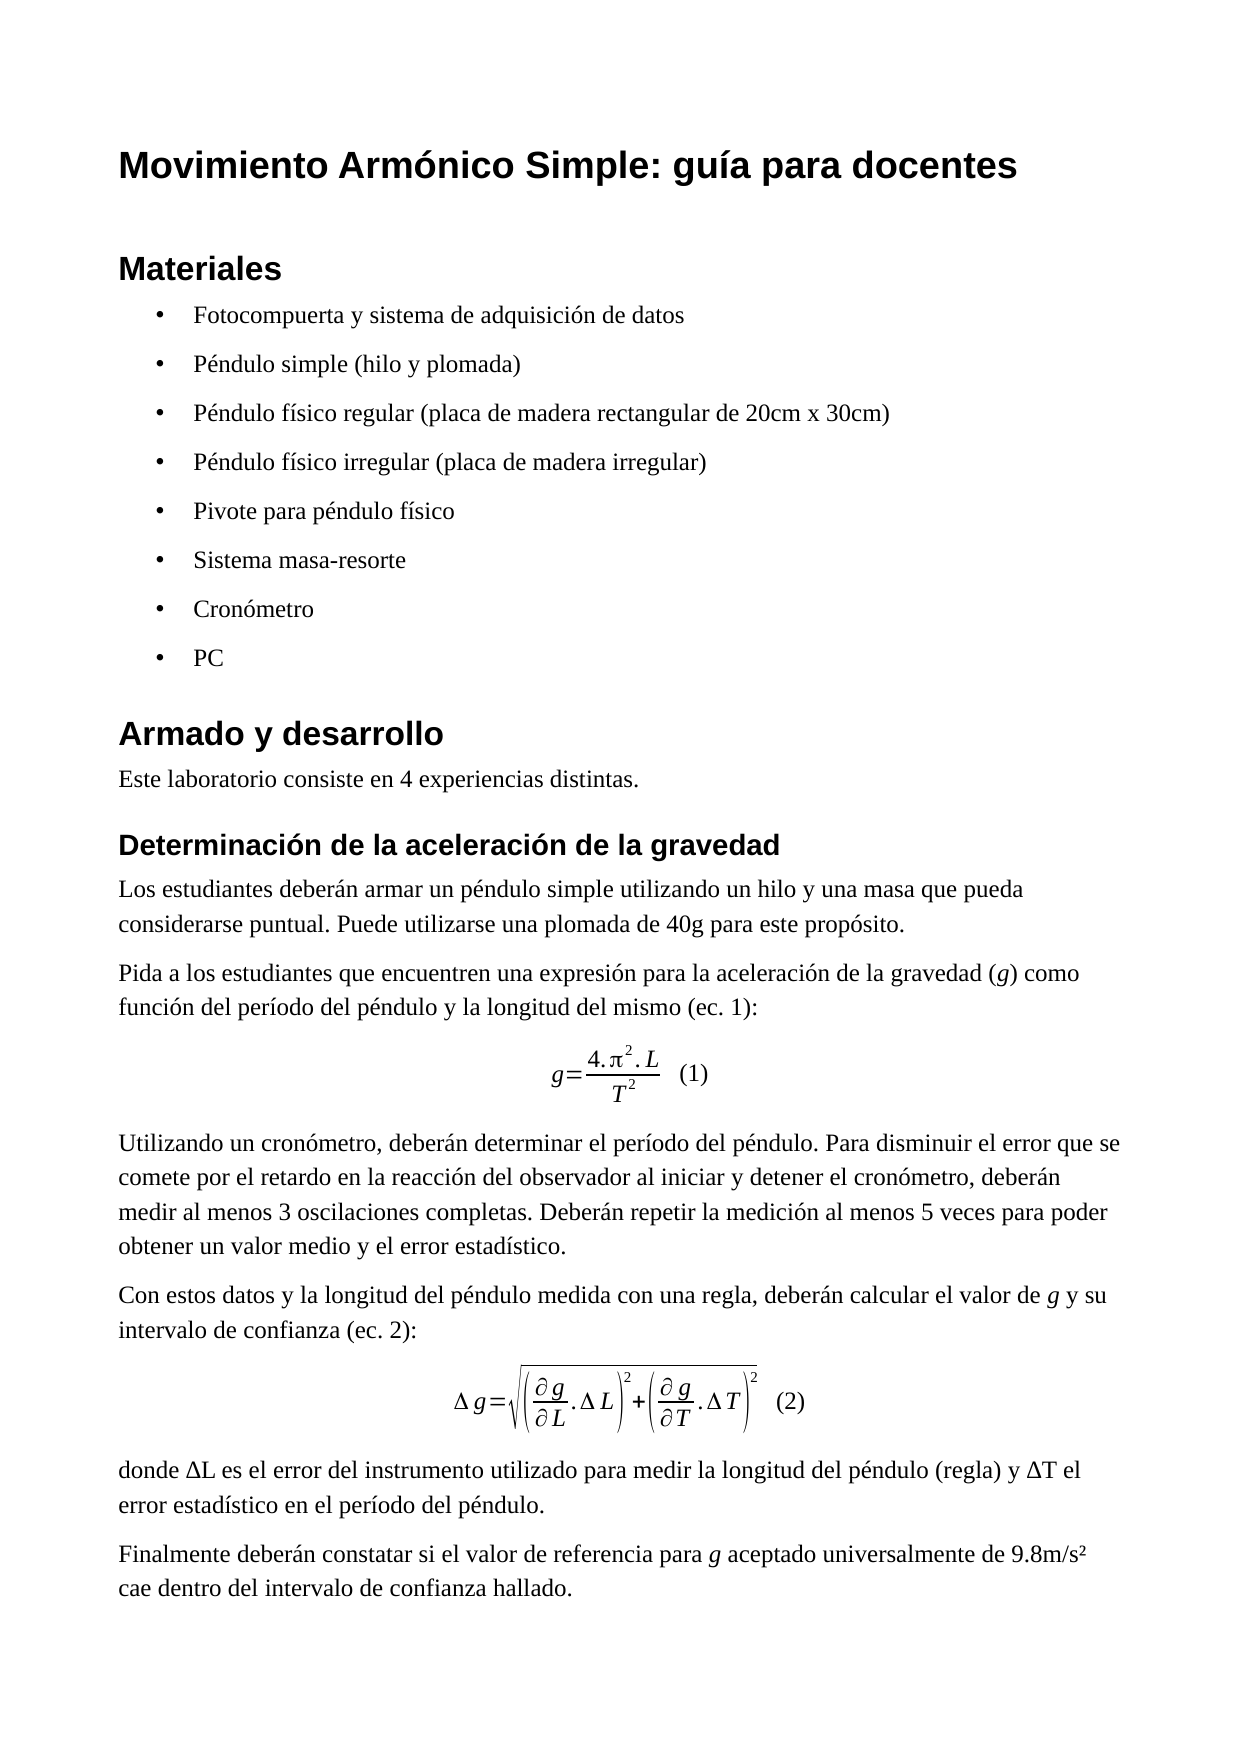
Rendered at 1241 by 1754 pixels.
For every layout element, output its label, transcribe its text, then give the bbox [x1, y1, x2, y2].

list Pivote para péndulo físico [156, 496, 1122, 525]
text Este laboratorio consiste en 4 experiencias distintas. [118, 764, 1122, 793]
list Péndulo físico irregular (placa de madera irregular) [156, 447, 1122, 476]
text Pida a los estudiantes que encuentren una expresión para la aceleración de la gravedad (g) como función del período del péndulo y la longitud del mismo (ec. 1): [118, 958, 1122, 1021]
subtitle Armado y desarrollo [118, 713, 1122, 752]
list Péndulo físico regular (placa de madera rectangular de 20cm x 30cm) [156, 398, 1122, 427]
text (2) [118, 1364, 1122, 1435]
list PC [156, 643, 1122, 672]
text donde ∆L es el error del instrumento utilizado para medir la longitud del péndulo (regla) y ∆T el error estadístico en el período del péndulo. [118, 1455, 1122, 1519]
text Con estos datos y la longitud del péndulo medida con una regla, deberán calcular el valor de g y su intervalo de confianza (ec. 2): [118, 1280, 1122, 1343]
text Utilizando un cronómetro, deberán determinar el período del péndulo. Para disminuir el error que se comete por el retardo en la reacción del observador al iniciar y detener el cronómetro, deberán medir al menos 3 oscilaciones completas. Deberán repetir la medición al menos 5 veces para poder obtener un valor medio y el error estadístico. [118, 1128, 1122, 1260]
text Los estudiantes deberán armar un péndulo simple utilizando un hilo y una masa que pueda considerarse puntual. Puede utilizarse una plomada de 40g para este propósito. [118, 874, 1122, 938]
list Cronómetro [156, 594, 1122, 623]
list Fotocompuerta y sistema de adquisición de datos [156, 300, 1122, 329]
list Sistema masa-resorte [156, 545, 1122, 574]
subtitle Movimiento Armónico Simple: guía para docentes [118, 143, 1122, 187]
subtitle Determinación de la aceleración de la gravedad [118, 828, 1122, 862]
subtitle Materiales [118, 249, 1122, 287]
text (1) [118, 1041, 1122, 1107]
text Finalmente deberán constatar si el valor de referencia para g aceptado universalmente de 9.8m/s² cae dentro del intervalo de confianza hallado. [118, 1539, 1122, 1602]
list Péndulo simple (hilo y plomada) [156, 349, 1122, 378]
